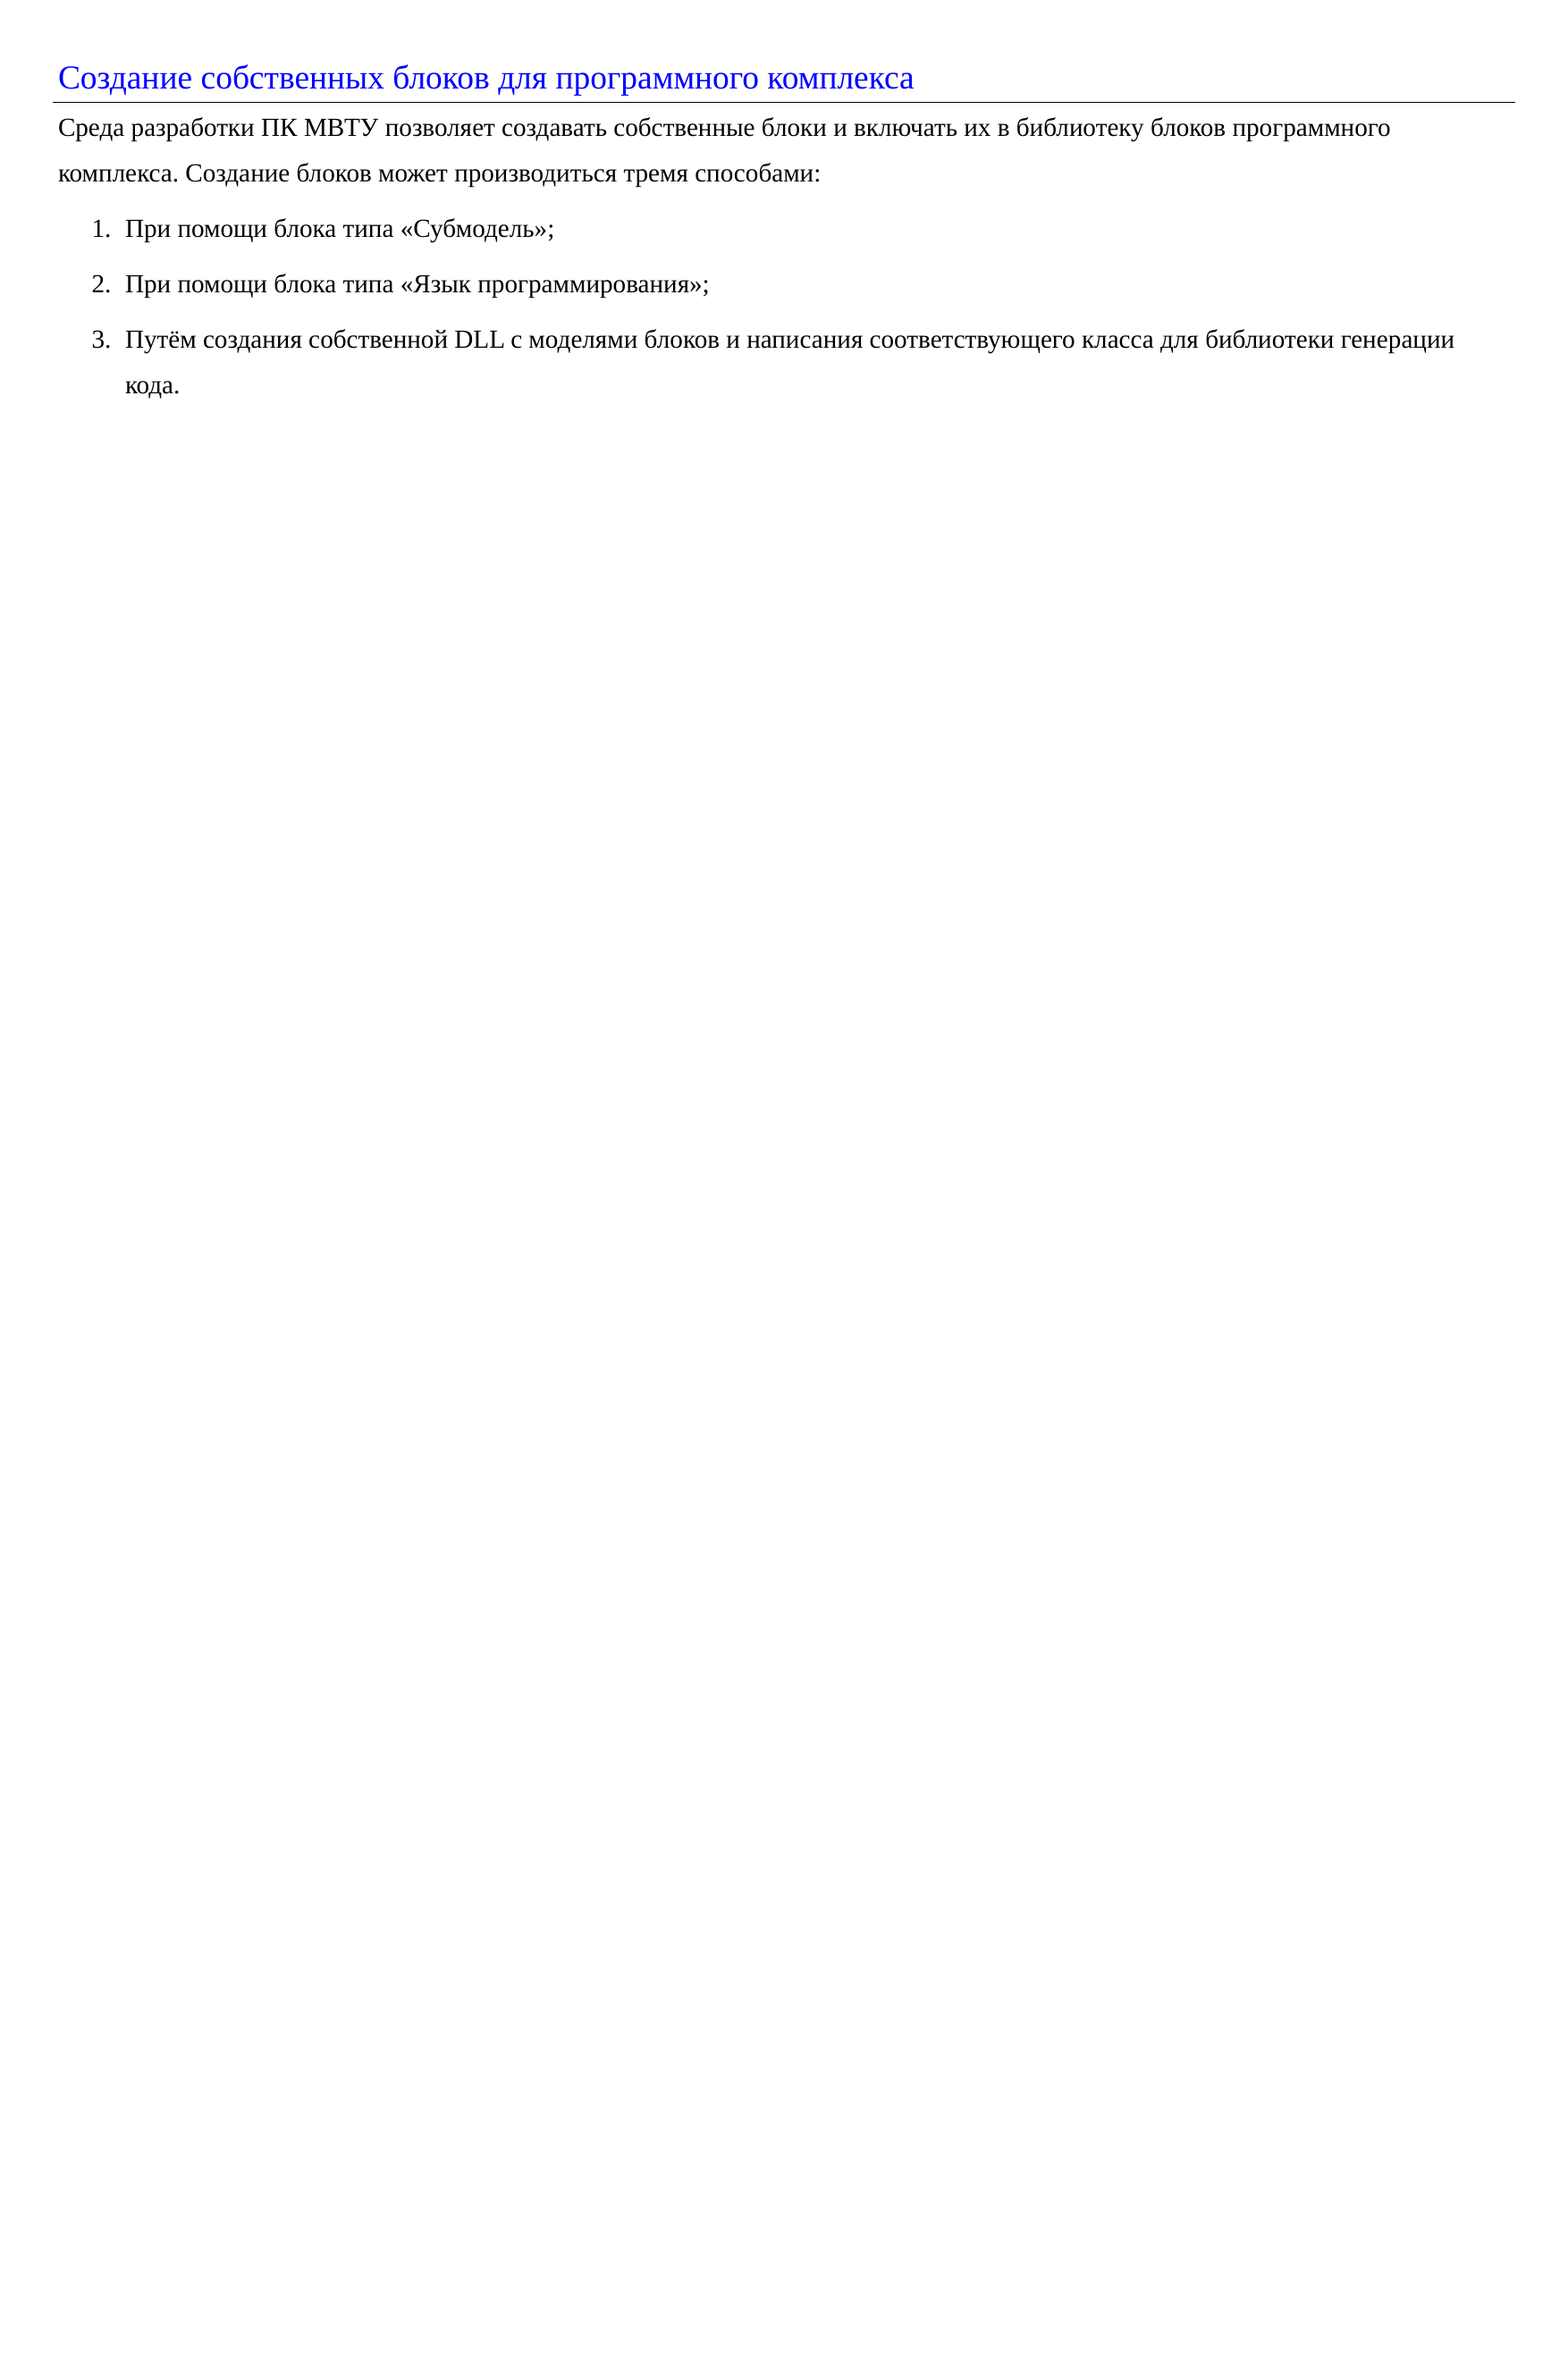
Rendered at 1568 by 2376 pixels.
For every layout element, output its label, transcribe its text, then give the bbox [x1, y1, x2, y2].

table_cell Среда разработки ПК МВТУ позволяет создавать собственные блоки и включать их в библиотеку блоков программного комплекса. Создание блоков может производиться тремя способами: При помощи блока типа «Субмодель»; При помощи блока типа «Язык программирования»; Путём создания собственной DLL с моделями блоков и написания соответствующего класса для библиотеки генерации кода. [53, 103, 1515, 409]
table_header Создание собственных блоков для программного комплекса [53, 53, 1515, 102]
